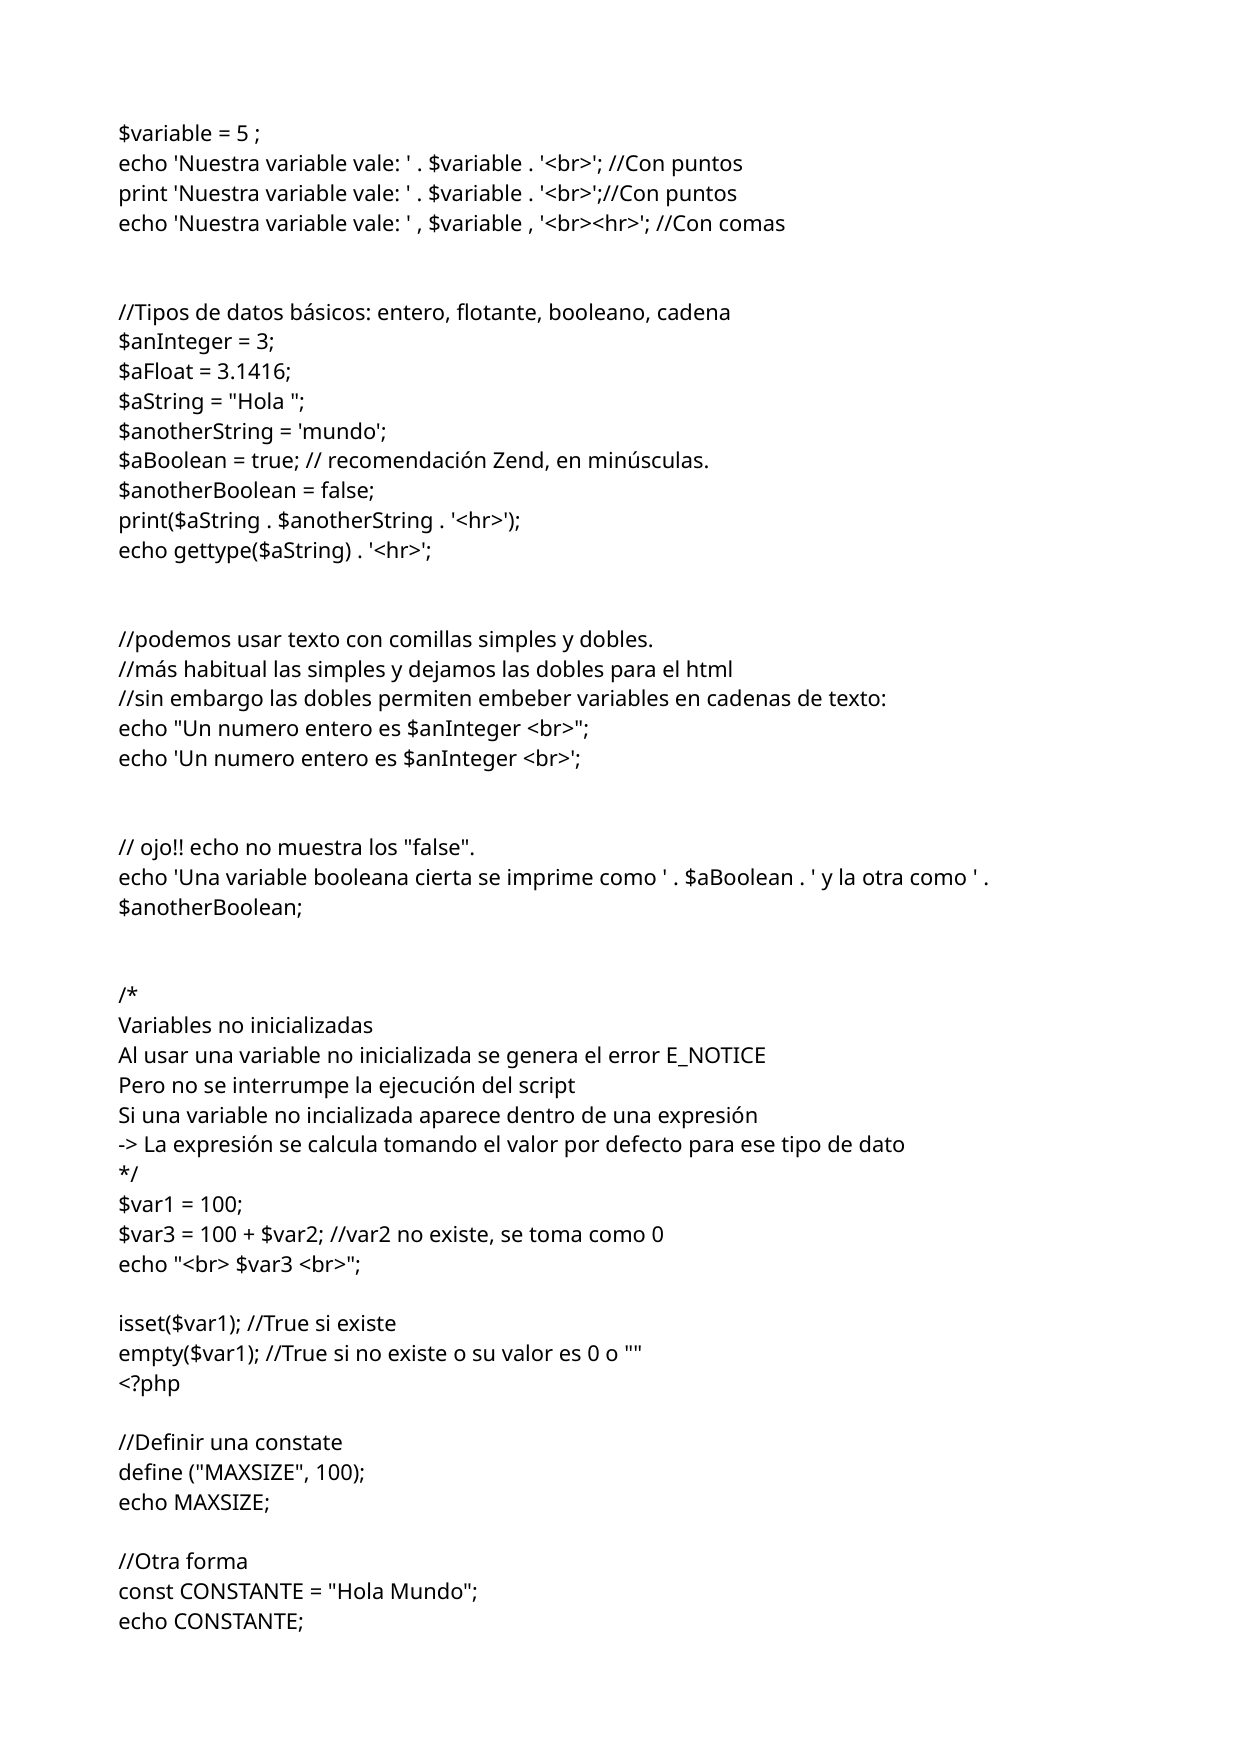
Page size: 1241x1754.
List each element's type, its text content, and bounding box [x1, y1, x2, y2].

text echo "<br> $var3 <br>"; [118, 1248, 1122, 1278]
text <?php [118, 1368, 1122, 1397]
text echo CONSTANTE; [118, 1606, 1122, 1636]
text isset($var1); //True si existe [118, 1308, 1122, 1338]
text Pero no se interrumpe la ejecución del script [118, 1070, 1122, 1099]
text $anInteger = 3; [118, 326, 1122, 356]
text //Otra forma [118, 1546, 1122, 1576]
text /* [118, 980, 1122, 1010]
text echo "Un numero entero es $anInteger <br>"; [118, 713, 1122, 743]
text //sin embargo las dobles permiten embeber variables en cadenas de texto: [118, 683, 1122, 713]
text $aFloat = 3.1416; [118, 356, 1122, 386]
text //más habitual las simples y dejamos las dobles para el html [118, 653, 1122, 683]
text $variable = 5 ; [118, 118, 1122, 148]
text $var3 = 100 + $var2; //var2 no existe, se toma como 0 [118, 1219, 1122, 1248]
text $anotherString = 'mundo'; [118, 416, 1122, 445]
text $anotherBoolean = false; [118, 475, 1122, 505]
text echo MAXSIZE; [118, 1487, 1122, 1516]
text Al usar una variable no inicializada se genera el error E_NOTICE [118, 1040, 1122, 1070]
text empty($var1); //True si no existe o su valor es 0 o "" [118, 1338, 1122, 1368]
text $var1 = 100; [118, 1189, 1122, 1219]
text Si una variable no incializada aparece dentro de una expresión [118, 1099, 1122, 1129]
text define ("MAXSIZE", 100); [118, 1457, 1122, 1487]
text echo 'Un numero entero es $anInteger <br>'; [118, 743, 1122, 773]
text -> La expresión se calcula tomando el valor por defecto para ese tipo de dato [118, 1129, 1122, 1159]
text //Tipos de datos básicos: entero, flotante, booleano, cadena [118, 296, 1122, 326]
text echo gettype($aString) . '<hr>'; [118, 535, 1122, 564]
text print($aString . $anotherString . '<hr>'); [118, 505, 1122, 535]
text $aBoolean = true; // recomendación Zend, en minúsculas. [118, 445, 1122, 475]
text print 'Nuestra variable vale: ' . $variable . '<br>';//Con puntos [118, 178, 1122, 207]
text $aString = "Hola "; [118, 386, 1122, 416]
text //Definir una constate [118, 1427, 1122, 1457]
text echo 'Nuestra variable vale: ' , $variable , '<br><hr>'; //Con comas [118, 207, 1122, 237]
text */ [118, 1159, 1122, 1189]
text echo 'Nuestra variable vale: ' . $variable . '<br>'; //Con puntos [118, 148, 1122, 178]
text echo 'Una variable booleana cierta se imprime como ' . $aBoolean . ' y la otra como ' . $anotherBoolean; [118, 862, 1122, 921]
text Variables no inicializadas [118, 1010, 1122, 1040]
text const CONSTANTE = "Hola Mundo"; [118, 1576, 1122, 1606]
text // ojo!! echo no muestra los "false". [118, 832, 1122, 862]
text //podemos usar texto con comillas simples y dobles. [118, 624, 1122, 653]
